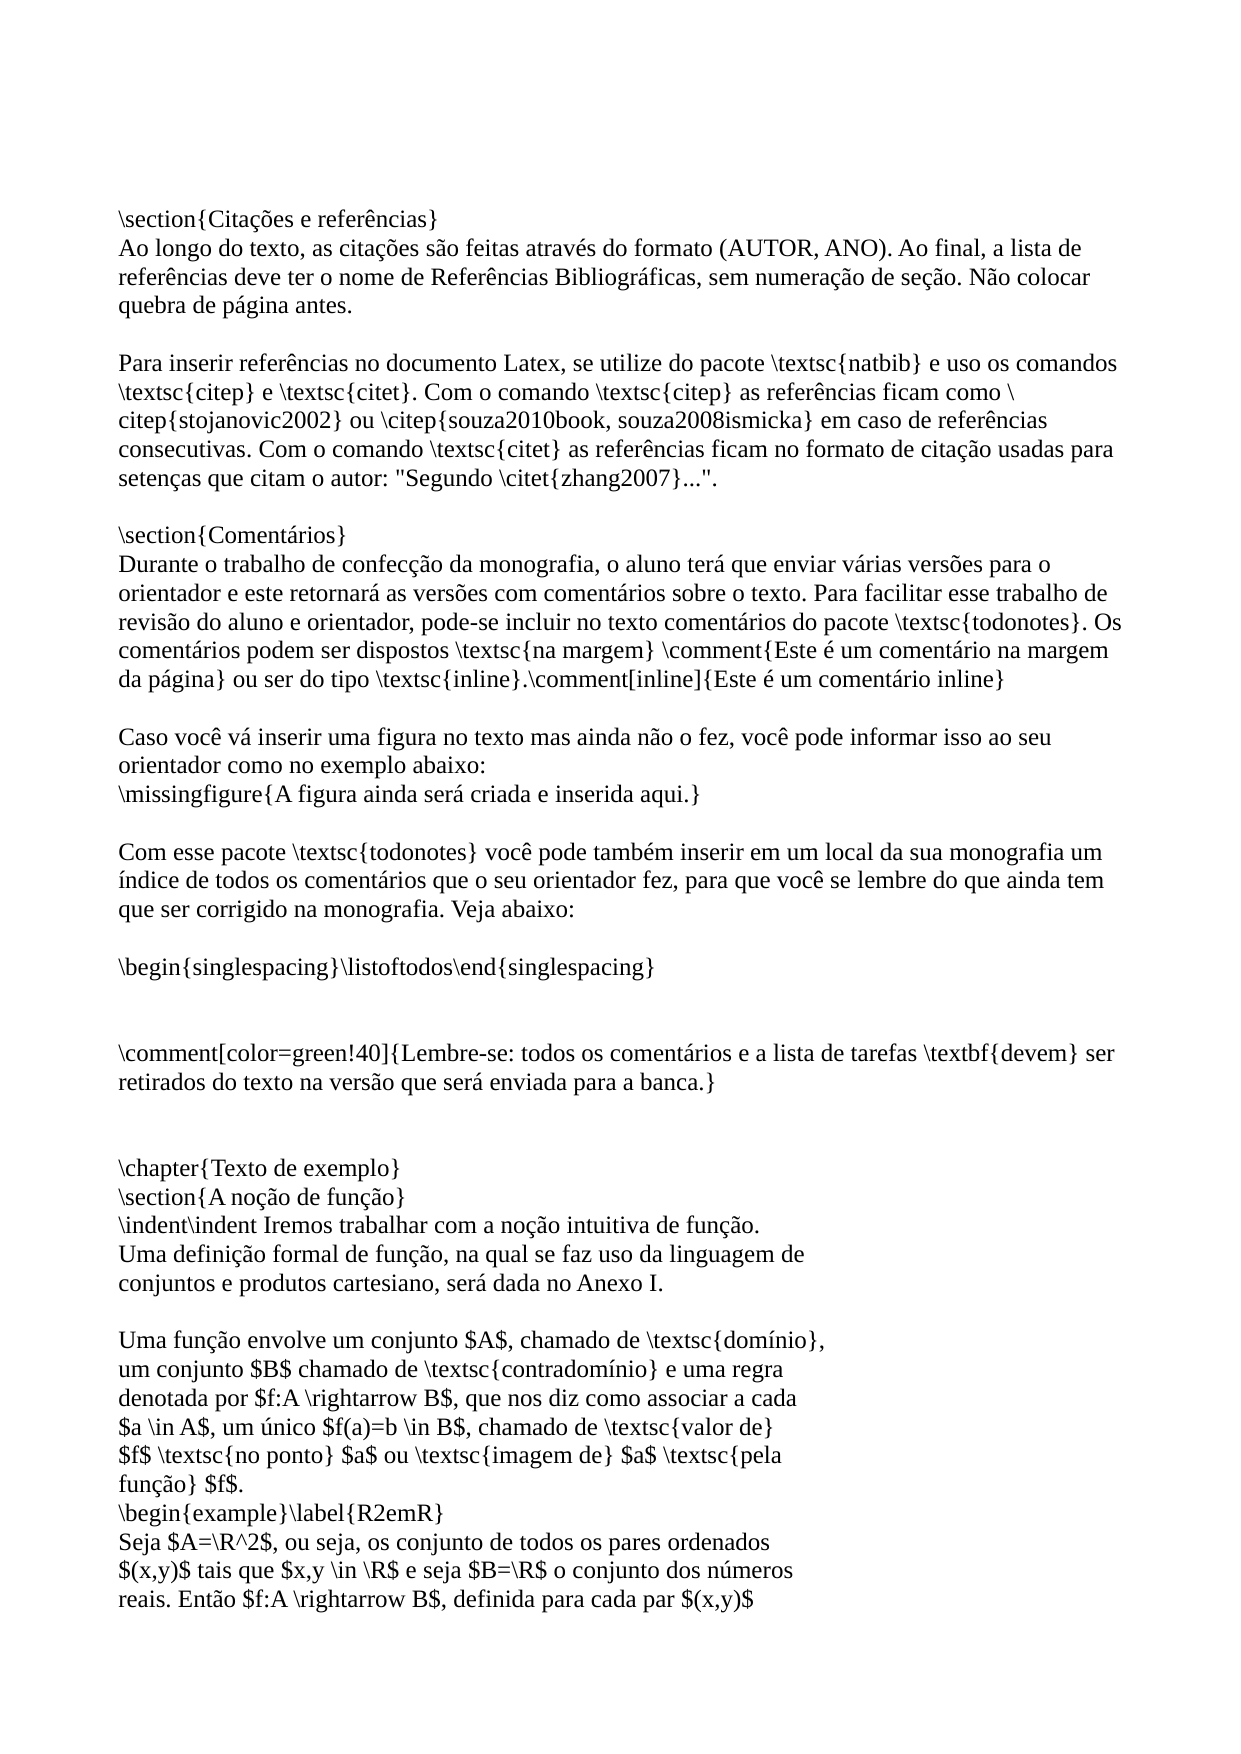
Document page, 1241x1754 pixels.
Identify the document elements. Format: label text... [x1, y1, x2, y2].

text Para inserir referências no documento Latex, se utilize do pacote \textsc{natbib} e uso os comandos \textsc{citep} e \textsc{citet}. Com o comando \textsc{citep} as referências ficam como \citep{stojanovic2002} ou \citep{souza2010book, souza2008ismicka} em caso de referências consecutivas. Com o comando \textsc{citet} as referências ficam no formato de citação usadas para setenças que citam o autor: "Segundo \citet{zhang2007}...". [118, 348, 1122, 492]
text $a \in A$, um único $f(a)=b \in B$, chamado de \textsc{valor de} [118, 1412, 1122, 1441]
text \chapter{Texto de exemplo} [118, 1153, 1122, 1182]
text Caso você vá inserir uma figura no texto mas ainda não o fez, você pode informar isso ao seu orientador como no exemplo abaixo: [118, 722, 1122, 779]
text \section{Citações e referências} [118, 204, 1122, 233]
text \begin{example}\label{R2emR} [118, 1498, 1122, 1527]
text denotada por $f:A \rightarrow B$, que nos diz como associar a cada [118, 1383, 1122, 1412]
text Uma função envolve um conjunto $A$, chamado de \textsc{domínio}, [118, 1326, 1122, 1354]
text $f$ \textsc{no ponto} $a$ ou \textsc{imagem de} $a$ \textsc{pela [118, 1441, 1122, 1469]
text \begin{singlespacing}\listoftodos\end{singlespacing} [118, 952, 1122, 981]
text \section{Comentários} [118, 521, 1122, 549]
text \section{A noção de função} [118, 1182, 1122, 1211]
text \missingfigure{A figura ainda será criada e inserida aqui.} [118, 779, 1122, 808]
text Com esse pacote \textsc{todonotes} você pode também inserir em um local da sua monografia um índice de todos os comentários que o seu orientador fez, para que você se lembre do que ainda tem que ser corrigido na monografia. Veja abaixo: [118, 837, 1122, 923]
text \comment[color=green!40]{Lembre-se: todos os comentários e a lista de tarefas \textbf{devem} ser retirados do texto na versão que será enviada para a banca.} [118, 1038, 1122, 1096]
text Ao longo do texto, as citações são feitas através do formato (AUTOR, ANO). Ao final, a lista de referências deve ter o nome de Referências Bibliográficas, sem numeração de seção. Não colocar quebra de página antes. [118, 233, 1122, 319]
text \indent\indent Iremos trabalhar com a noção intuitiva de função. [118, 1211, 1122, 1239]
text função} $f$. [118, 1469, 1122, 1498]
text $(x,y)$ tais que $x,y \in \R$ e seja $B=\R$ o conjunto dos números [118, 1556, 1122, 1584]
text Uma definição formal de função, na qual se faz uso da linguagem de [118, 1239, 1122, 1268]
text conjuntos e produtos cartesiano, será dada no Anexo I. [118, 1268, 1122, 1297]
text reais. Então $f:A \rightarrow B$, definida para cada par $(x,y)$ [118, 1584, 1122, 1613]
text Seja $A=\R^2$, ou seja, os conjunto de todos os pares ordenados [118, 1527, 1122, 1556]
text um conjunto $B$ chamado de \textsc{contradomínio} e uma regra [118, 1354, 1122, 1383]
text Durante o trabalho de confecção da monografia, o aluno terá que enviar várias versões para o orientador e este retornará as versões com comentários sobre o texto. Para facilitar esse trabalho de revisão do aluno e orientador, pode-se incluir no texto comentários do pacote \textsc{todonotes}. Os comentários podem ser dispostos \textsc{na margem} \comment{Este é um comentário na margem da página} ou ser do tipo \textsc{inline}.\comment[inline]{Este é um comentário inline} [118, 549, 1122, 693]
